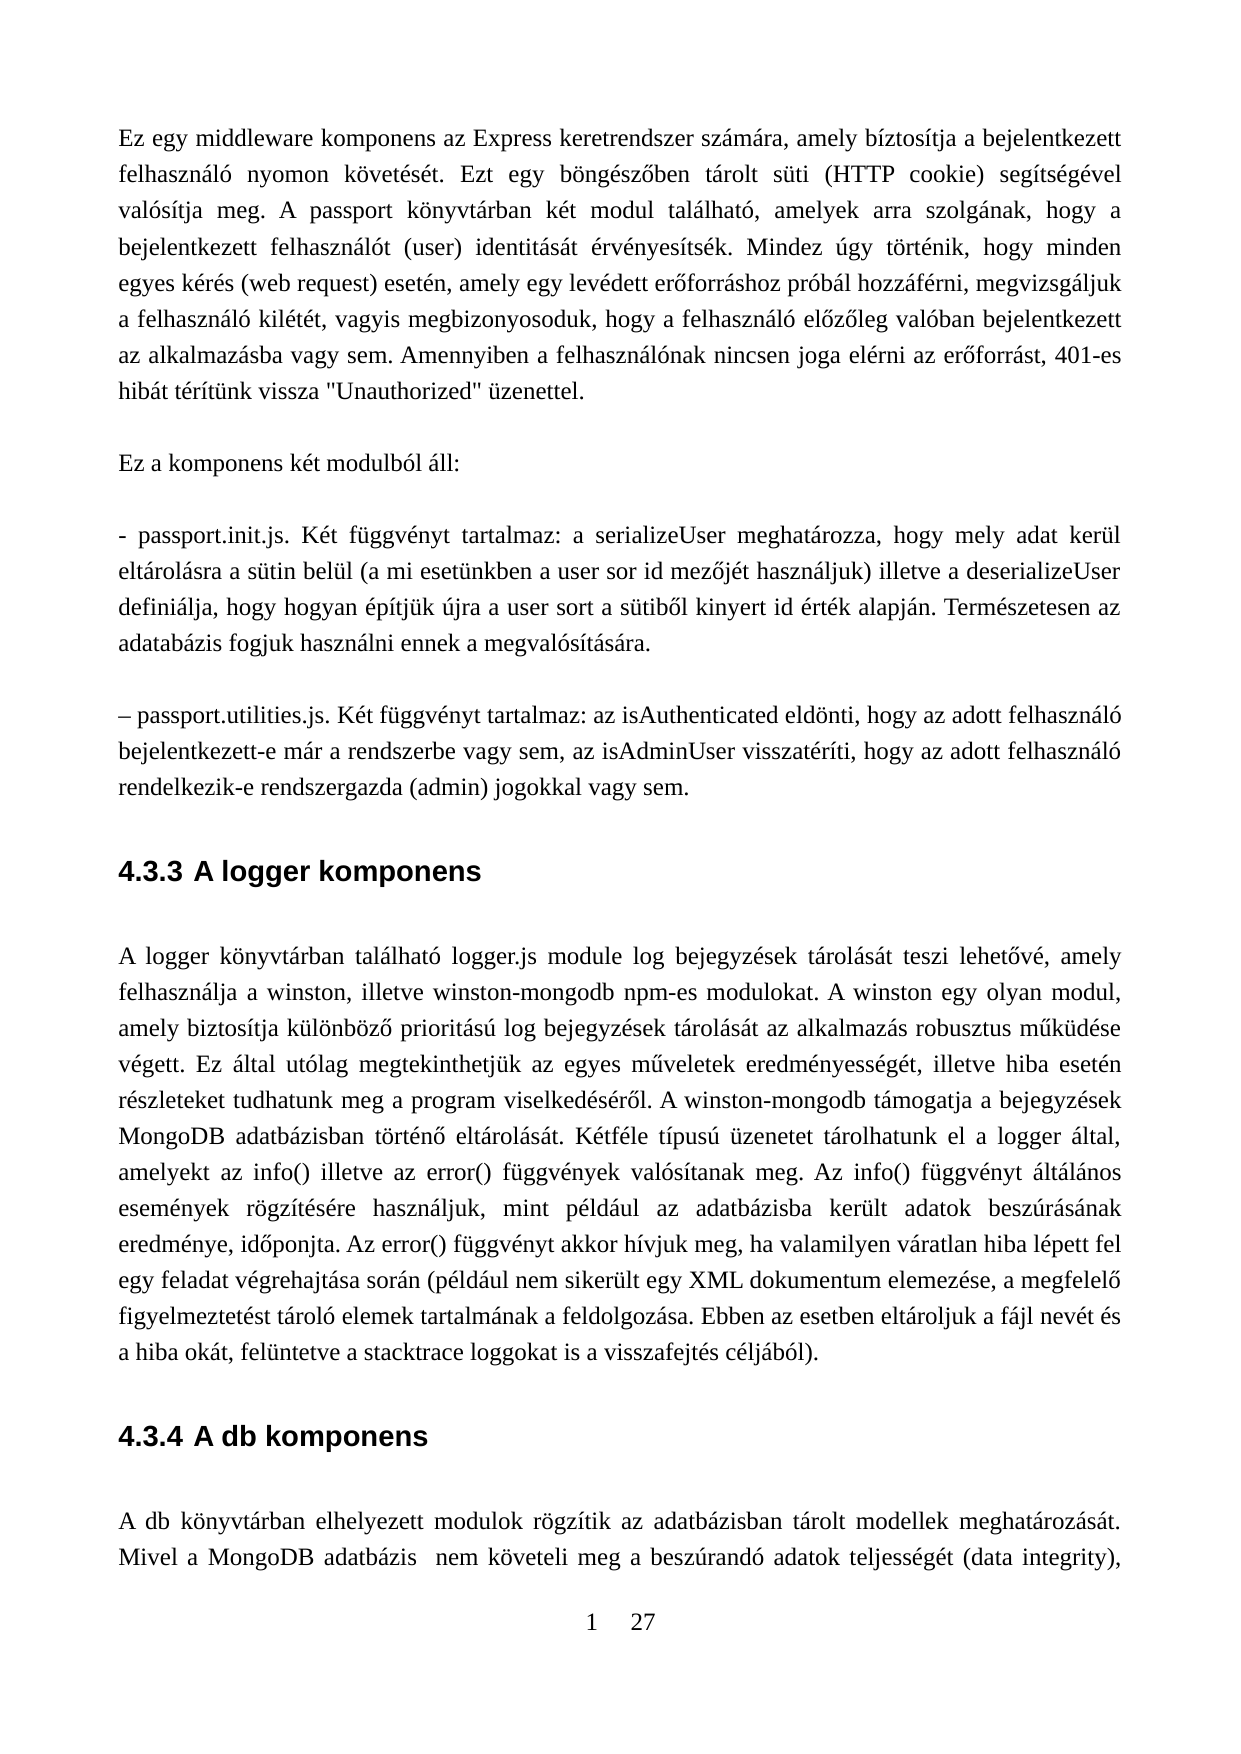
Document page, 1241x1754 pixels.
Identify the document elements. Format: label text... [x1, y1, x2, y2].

subtitle Ez egy middleware komponens az Express keretrendszer számára, amely bíztosítja a bejelentkezett felhasználó nyomon követését. Ezt egy böngészőben tárolt süti (HTTP cookie) segítségével valósítja meg. A passport könyvtárban két modul található, amelyek arra szolgának, hogy a bejelentkezett felhasználót (user) identitását érvényesítsék. Mindez úgy történik, hogy minden egyes kérés (web request) esetén, amely egy levédett erőforráshoz próbál hozzáférni, megvizsgáljuk a felhasználó kilétét, vagyis megbizonyosoduk, hogy a felhasználó előzőleg valóban bejelentkezett az alkalmazásba vagy sem. Amennyiben a felhasználónak nincsen joga elérni az erőforrást, 401-es hibát térítünk vissza "Unauthorized" üzenettel. [118, 118, 1122, 406]
subtitle Ez a komponens két modulból áll: [118, 442, 1122, 478]
subtitle - passport.init.js. Két függvényt tartalmaz: a serializeUser meghatározza, hogy mely adat kerül eltárolásra a sütin belül (a mi esetünkben a user sor id mezőjét használjuk) illetve a deserializeUser definiálja, hogy hogyan építjük újra a user sort a sütiből kinyert id érték alapján. Természetesen az adatabázis fogjuk használni ennek a megvalósítására. [118, 514, 1122, 659]
subtitle A db könyvtárban elhelyezett modulok rögzítik az adatbázisban tárolt modellek meghatározását. Mivel a MongoDB adatbázis nem követeli meg a beszúrandó adatok teljességét (data integrity), [118, 1501, 1122, 1573]
subtitle A db komponens [118, 1419, 1122, 1452]
subtitle – passport.utilities.js. Két függvényt tartalmaz: az isAuthenticated eldönti, hogy az adott felhasználó bejelentkezett-e már a rendszerbe vagy sem, az isAdminUser visszatéríti, hogy az adott felhasználó rendelkezik-e rendszergazda (admin) jogokkal vagy sem. [118, 695, 1122, 803]
subtitle A logger könyvtárban található logger.js module log bejegyzések tárolását teszi lehetővé, amely felhasználja a winston, illetve winston-mongodb npm-es modulokat. A winston egy olyan modul, amely biztosítja különböző prioritású log bejegyzések tárolását az alkalmazás robusztus műküdése végett. Ez által utólag megtekinthetjük az egyes műveletek eredményességét, illetve hiba esetén részleteket tudhatunk meg a program viselkedéséről. A winston-mongodb támogatja a bejegyzések MongoDB adatbázisban történő eltárolását. Kétféle típusú üzenetet tárolhatunk el a logger által, amelyekt az info() illetve az error() függvények valósítanak meg. Az info() függvényt áltálános események rögzítésére használjuk, mint például az adatbázisba került adatok beszúrásának eredménye, időponjta. Az error() függvényt akkor hívjuk meg, ha valamilyen váratlan hiba lépett fel egy feladat végrehajtása során (például nem sikerült egy XML dokumentum elemezése, a megfelelő figyelmeztetést tároló elemek tartalmának a feldolgozása. Ebben az esetben eltároljuk a fájl nevét és a hiba okát, felüntetve a stacktrace loggokat is a visszafejtés céljából). [118, 936, 1122, 1368]
subtitle A logger komponens [118, 853, 1122, 887]
